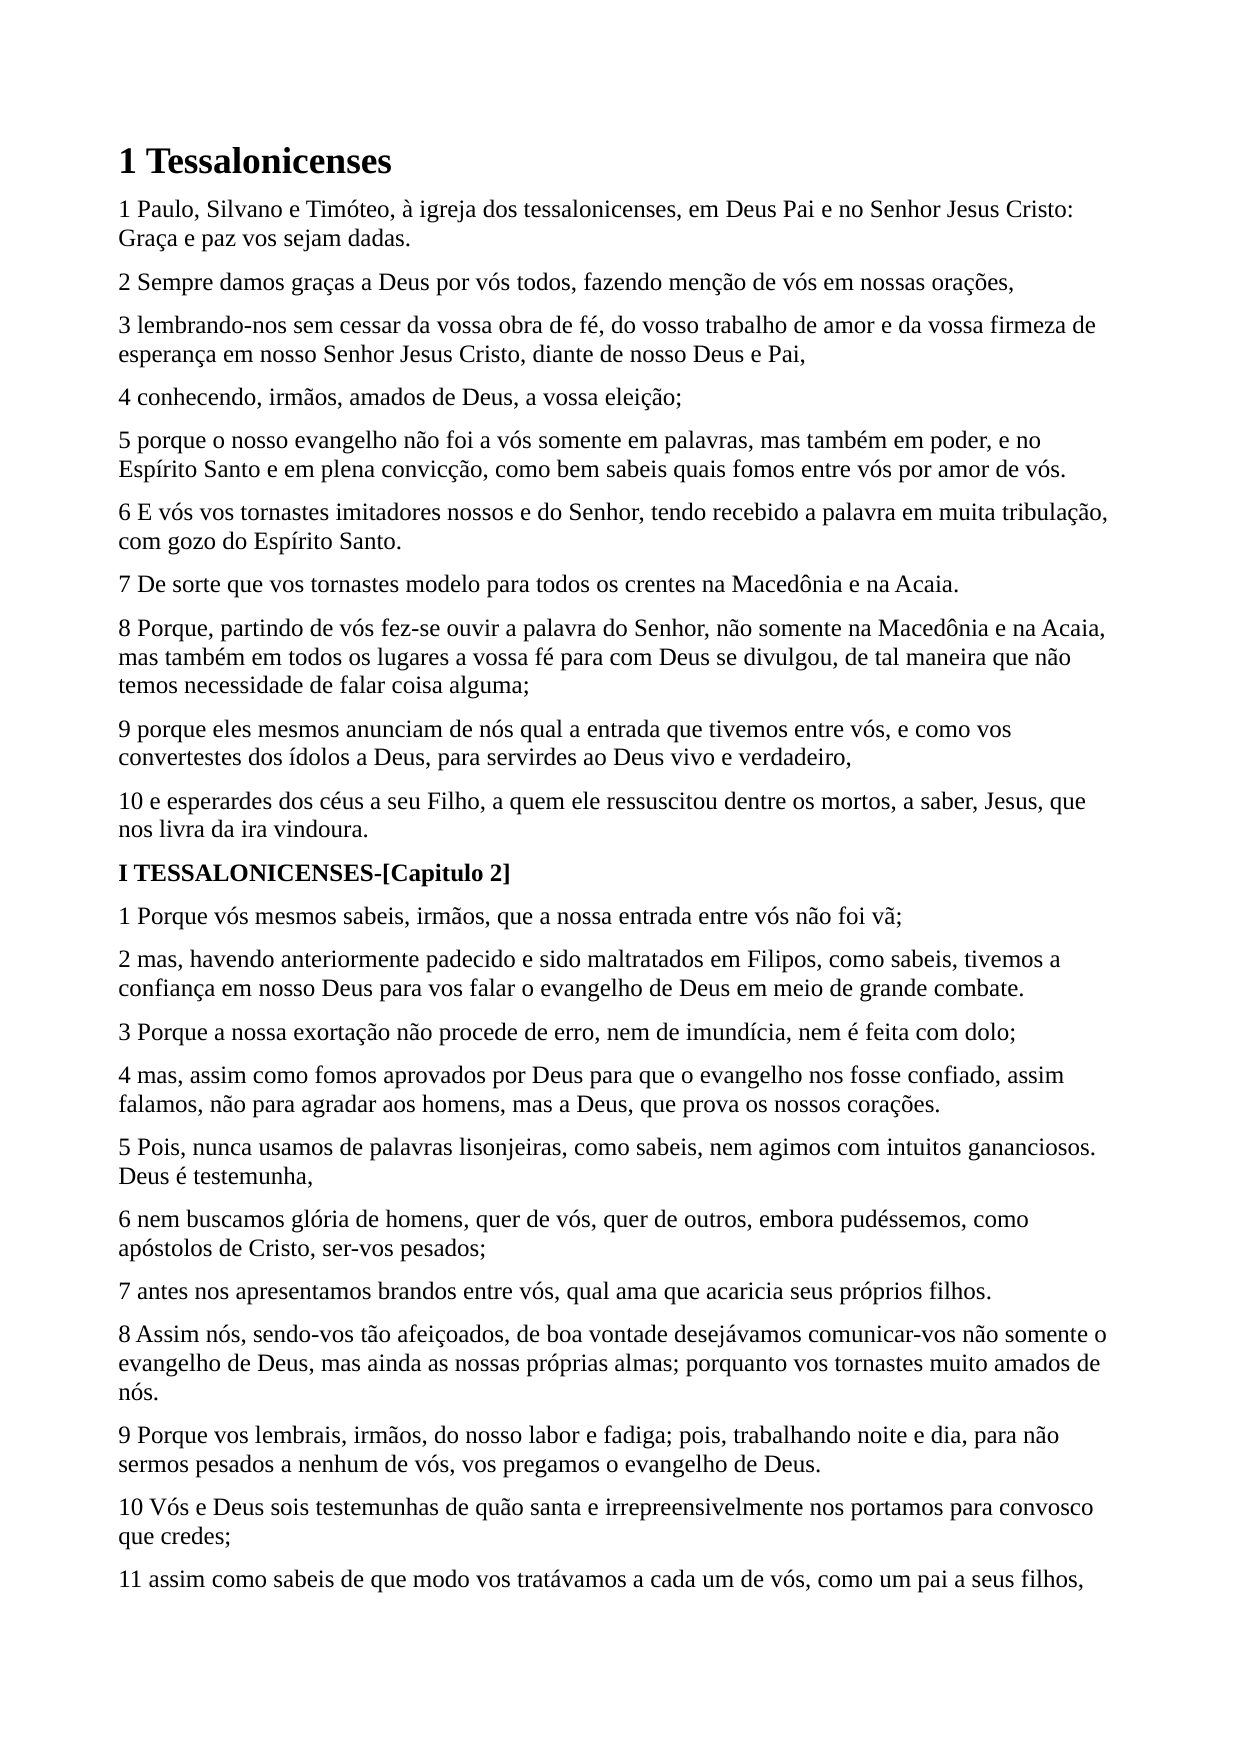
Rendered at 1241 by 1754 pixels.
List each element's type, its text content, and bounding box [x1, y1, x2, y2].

text 4 conhecendo, irmãos, amados de Deus, a vossa eleição; [118, 382, 1122, 411]
text 6 E vós vos tornastes imitadores nossos e do Senhor, tendo recebido a palavra em muita tribulação, com gozo do Espírito Santo. [118, 497, 1122, 555]
text I TESSALONICENSES-[Capitulo 2] [118, 858, 1122, 887]
text 3 Porque a nossa exortação não procede de erro, nem de imundícia, nem é feita com dolo; [118, 1017, 1122, 1045]
text 4 mas, assim como fomos aprovados por Deus para que o evangelho nos fosse confiado, assim falamos, não para agradar aos homens, mas a Deus, que prova os nossos corações. [118, 1060, 1122, 1117]
text 9 porque eles mesmos anunciam de nós qual a entrada que tivemos entre vós, e como vos convertestes dos ídolos a Deus, para servirdes ao Deus vivo e verdadeiro, [118, 714, 1122, 771]
subtitle 1 Tessalonicenses [118, 139, 1122, 182]
text 5 porque o nosso evangelho não foi a vós somente em palavras, mas também em poder, e no Espírito Santo e em plena convicção, como bem sabeis quais fomos entre vós por amor de vós. [118, 425, 1122, 483]
text 8 Porque, partindo de vós fez-se ouvir a palavra do Senhor, não somente na Macedônia e na Acaia, mas também em todos os lugares a vossa fé para com Deus se divulgou, de tal maneira que não temos necessidade de falar coisa alguma; [118, 613, 1122, 699]
text 1 Paulo, Silvano e Timóteo, à igreja dos tessalonicenses, em Deus Pai e no Senhor Jesus Cristo: Graça e paz vos sejam dadas. [118, 194, 1122, 252]
text 2 mas, havendo anteriormente padecido e sido maltratados em Filipos, como sabeis, tivemos a confiança em nosso Deus para vos falar o evangelho de Deus em meio de grande combate. [118, 944, 1122, 1002]
text 10 Vós e Deus sois testemunhas de quão santa e irrepreensivelmente nos portamos para convosco que credes; [118, 1492, 1122, 1550]
text 8 Assim nós, sendo-vos tão afeiçoados, de boa vontade desejávamos comunicar-vos não somente o evangelho de Deus, mas ainda as nossas próprias almas; porquanto vos tornastes muito amados de nós. [118, 1319, 1122, 1406]
text 7 antes nos apresentamos brandos entre vós, qual ama que acaricia seus próprios filhos. [118, 1276, 1122, 1305]
text 5 Pois, nunca usamos de palavras lisonjeiras, como sabeis, nem agimos com intuitos gananciosos. Deus é testemunha, [118, 1132, 1122, 1189]
text 6 nem buscamos glória de homens, quer de vós, quer de outros, embora pudéssemos, como apóstolos de Cristo, ser-vos pesados; [118, 1204, 1122, 1262]
text 11 assim como sabeis de que modo vos tratávamos a cada um de vós, como um pai a seus filhos, [118, 1564, 1122, 1593]
text 7 De sorte que vos tornastes modelo para todos os crentes na Macedônia e na Acaia. [118, 569, 1122, 598]
text 10 e esperardes dos céus a seu Filho, a quem ele ressuscitou dentre os mortos, a saber, Jesus, que nos livra da ira vindoura. [118, 786, 1122, 843]
text 1 Porque vós mesmos sabeis, irmãos, que a nossa entrada entre vós não foi vã; [118, 901, 1122, 930]
text 3 lembrando-nos sem cessar da vossa obra de fé, do vosso trabalho de amor e da vossa firmeza de esperança em nosso Senhor Jesus Cristo, diante de nosso Deus e Pai, [118, 310, 1122, 367]
text 9 Porque vos lembrais, irmãos, do nosso labor e fadiga; pois, trabalhando noite e dia, para não sermos pesados a nenhum de vós, vos pregamos o evangelho de Deus. [118, 1420, 1122, 1478]
text 2 Sempre damos graças a Deus por vós todos, fazendo menção de vós em nossas orações, [118, 267, 1122, 295]
